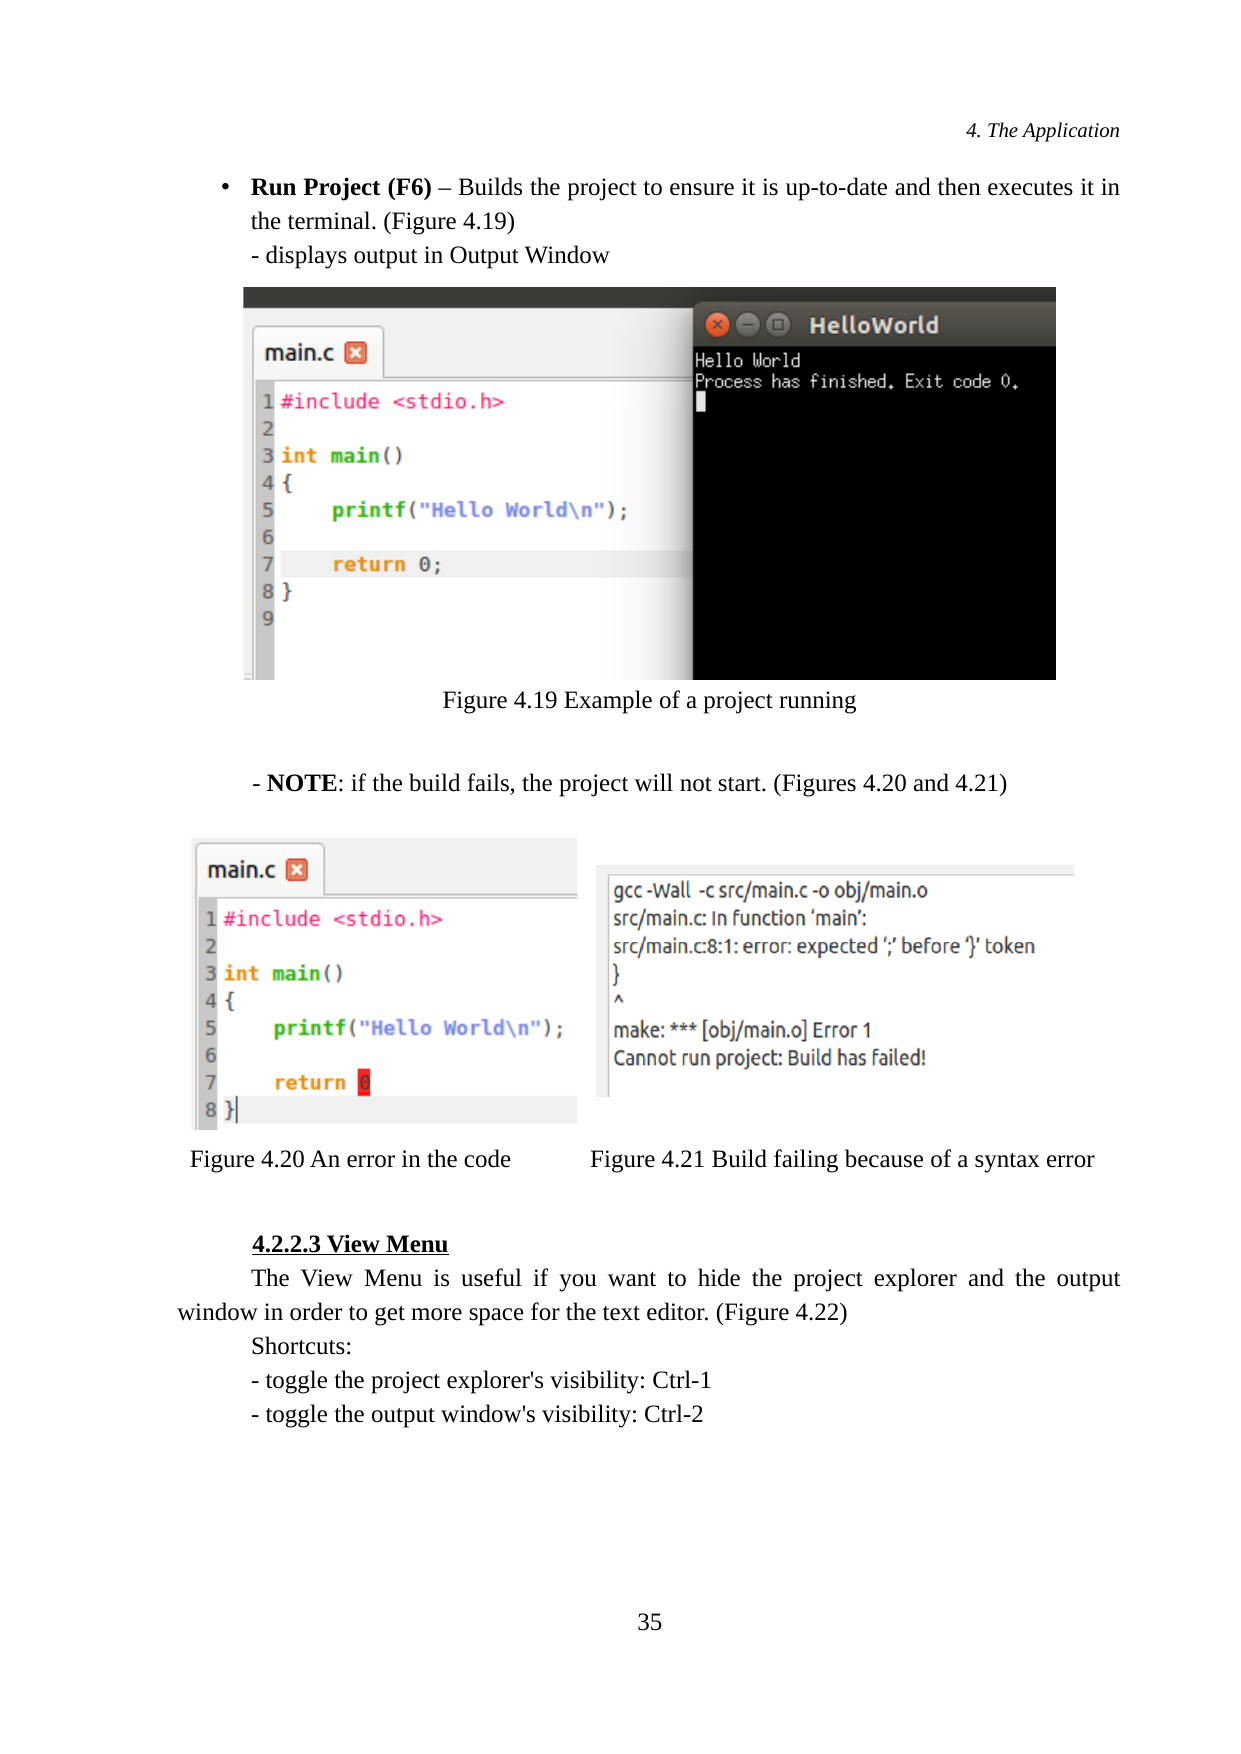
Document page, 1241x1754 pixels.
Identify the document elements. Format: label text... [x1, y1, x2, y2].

text - toggle the output window's visibility: Ctrl-2 [177, 1399, 1122, 1428]
text - NOTE: if the build fails, the project will not start. (Figures 4.20 and 4.21) [177, 768, 1122, 797]
picture [191, 838, 578, 1130]
text Figure 4.20 An error in the code Figure 4.21 Build failing because of a syntax error [177, 1144, 1122, 1172]
subtitle 4.2.2.3 View Menu [177, 1229, 1122, 1257]
list Run Project (F6) – Builds the project to ensure it is up-to-date and then executes it in the terminal. (Figure 4.19) [221, 172, 1122, 234]
picture [596, 865, 1075, 1097]
text - displays output in Output Window [177, 240, 1122, 269]
text The View Menu is useful if you want to hide the project explorer and the output window in order to get more space for the text editor. (Figure 4.22) [177, 1263, 1122, 1326]
text - toggle the project explorer's visibility: Ctrl-1 [177, 1365, 1122, 1394]
text Shortcuts: [177, 1331, 1122, 1360]
text Figure 4.19 Example of a project running [177, 279, 1122, 713]
picture [243, 287, 1056, 680]
